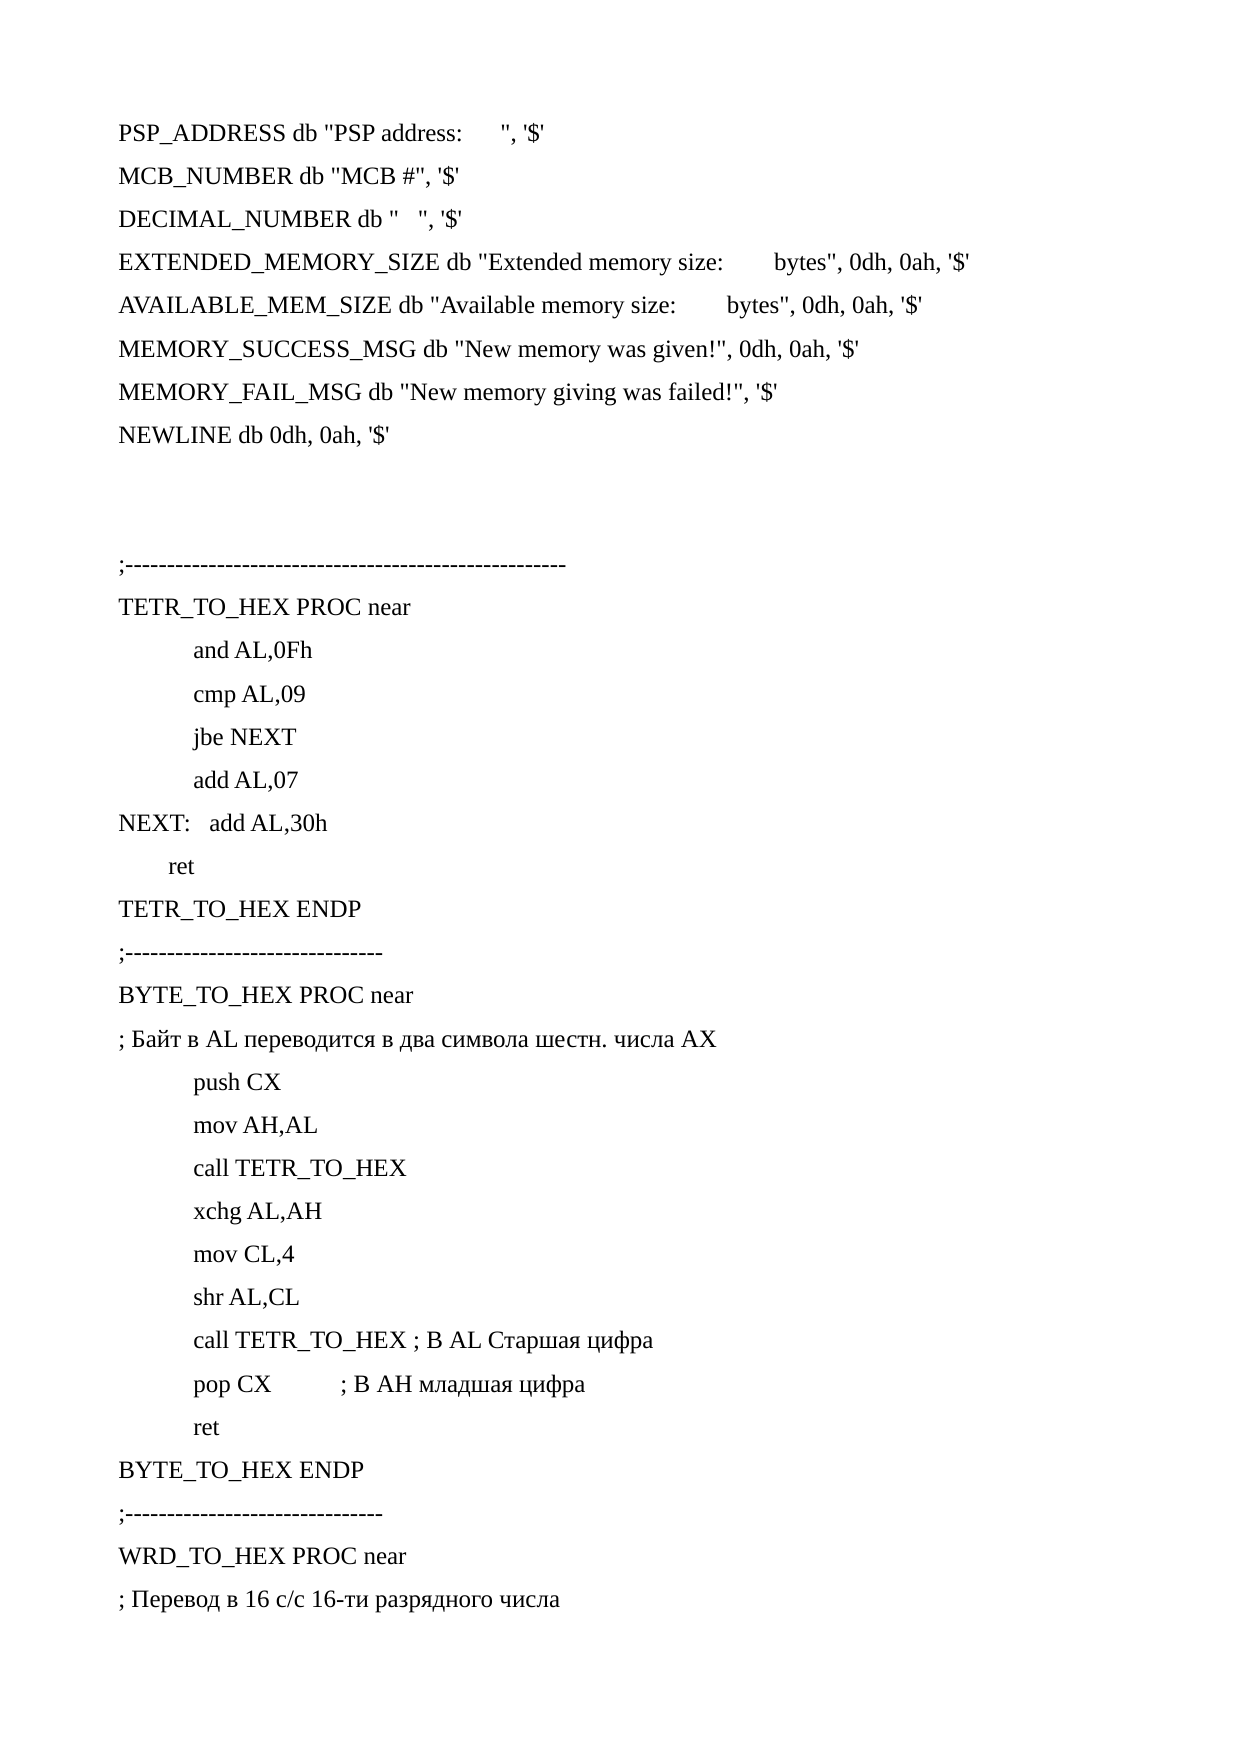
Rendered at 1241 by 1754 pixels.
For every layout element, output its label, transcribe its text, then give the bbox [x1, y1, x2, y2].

text mov AH,AL [118, 1110, 1122, 1139]
text NEWLINE db 0dh, 0ah, '$' [118, 420, 1122, 449]
text MEMORY_SUCCESS_MSG db "New memory was given!", 0dh, 0ah, '$' [118, 334, 1122, 362]
text cmp AL,09 [118, 679, 1122, 707]
text shr AL,CL [118, 1282, 1122, 1311]
text add AL,07 [118, 765, 1122, 794]
text TETR_TO_HEX ENDP [118, 894, 1122, 923]
text call TETR_TO_HEX [118, 1153, 1122, 1182]
text ;------------------------------- [118, 937, 1122, 966]
text ret [118, 851, 1122, 880]
text DECIMAL_NUMBER db " ", '$' [118, 204, 1122, 233]
text NEXT: add AL,30h [118, 808, 1122, 837]
text AVAILABLE_MEM_SIZE db "Available memory size: bytes", 0dh, 0ah, '$' [118, 291, 1122, 319]
text pop CX ; В AH младшая цифра [118, 1369, 1122, 1397]
text MCB_NUMBER db "MCB #", '$' [118, 161, 1122, 190]
text call TETR_TO_HEX ; В AL Старшая цифра [118, 1326, 1122, 1354]
text PSP_ADDRESS db "PSP address: ", '$' [118, 118, 1122, 147]
text EXTENDED_MEMORY_SIZE db "Extended memory size: bytes", 0dh, 0ah, '$' [118, 247, 1122, 276]
text ;------------------------------- [118, 1498, 1122, 1527]
text WRD_TO_HEX PROC near [118, 1541, 1122, 1570]
text push CX [118, 1067, 1122, 1096]
text ; Перевод в 16 с/с 16-ти разрядного числа [118, 1584, 1122, 1613]
text ret [118, 1412, 1122, 1441]
text mov CL,4 [118, 1239, 1122, 1268]
text BYTE_TO_HEX PROC near [118, 981, 1122, 1009]
text and AL,0Fh [118, 636, 1122, 664]
text ; Байт в AL переводится в два символа шестн. числа AX [118, 1024, 1122, 1052]
text MEMORY_FAIL_MSG db "New memory giving was failed!", '$' [118, 377, 1122, 406]
text jbe NEXT [118, 722, 1122, 751]
text BYTE_TO_HEX ENDP [118, 1455, 1122, 1484]
text ;----------------------------------------------------- [118, 549, 1122, 578]
text xchg AL,AH [118, 1196, 1122, 1225]
text TETR_TO_HEX PROC near [118, 592, 1122, 621]
